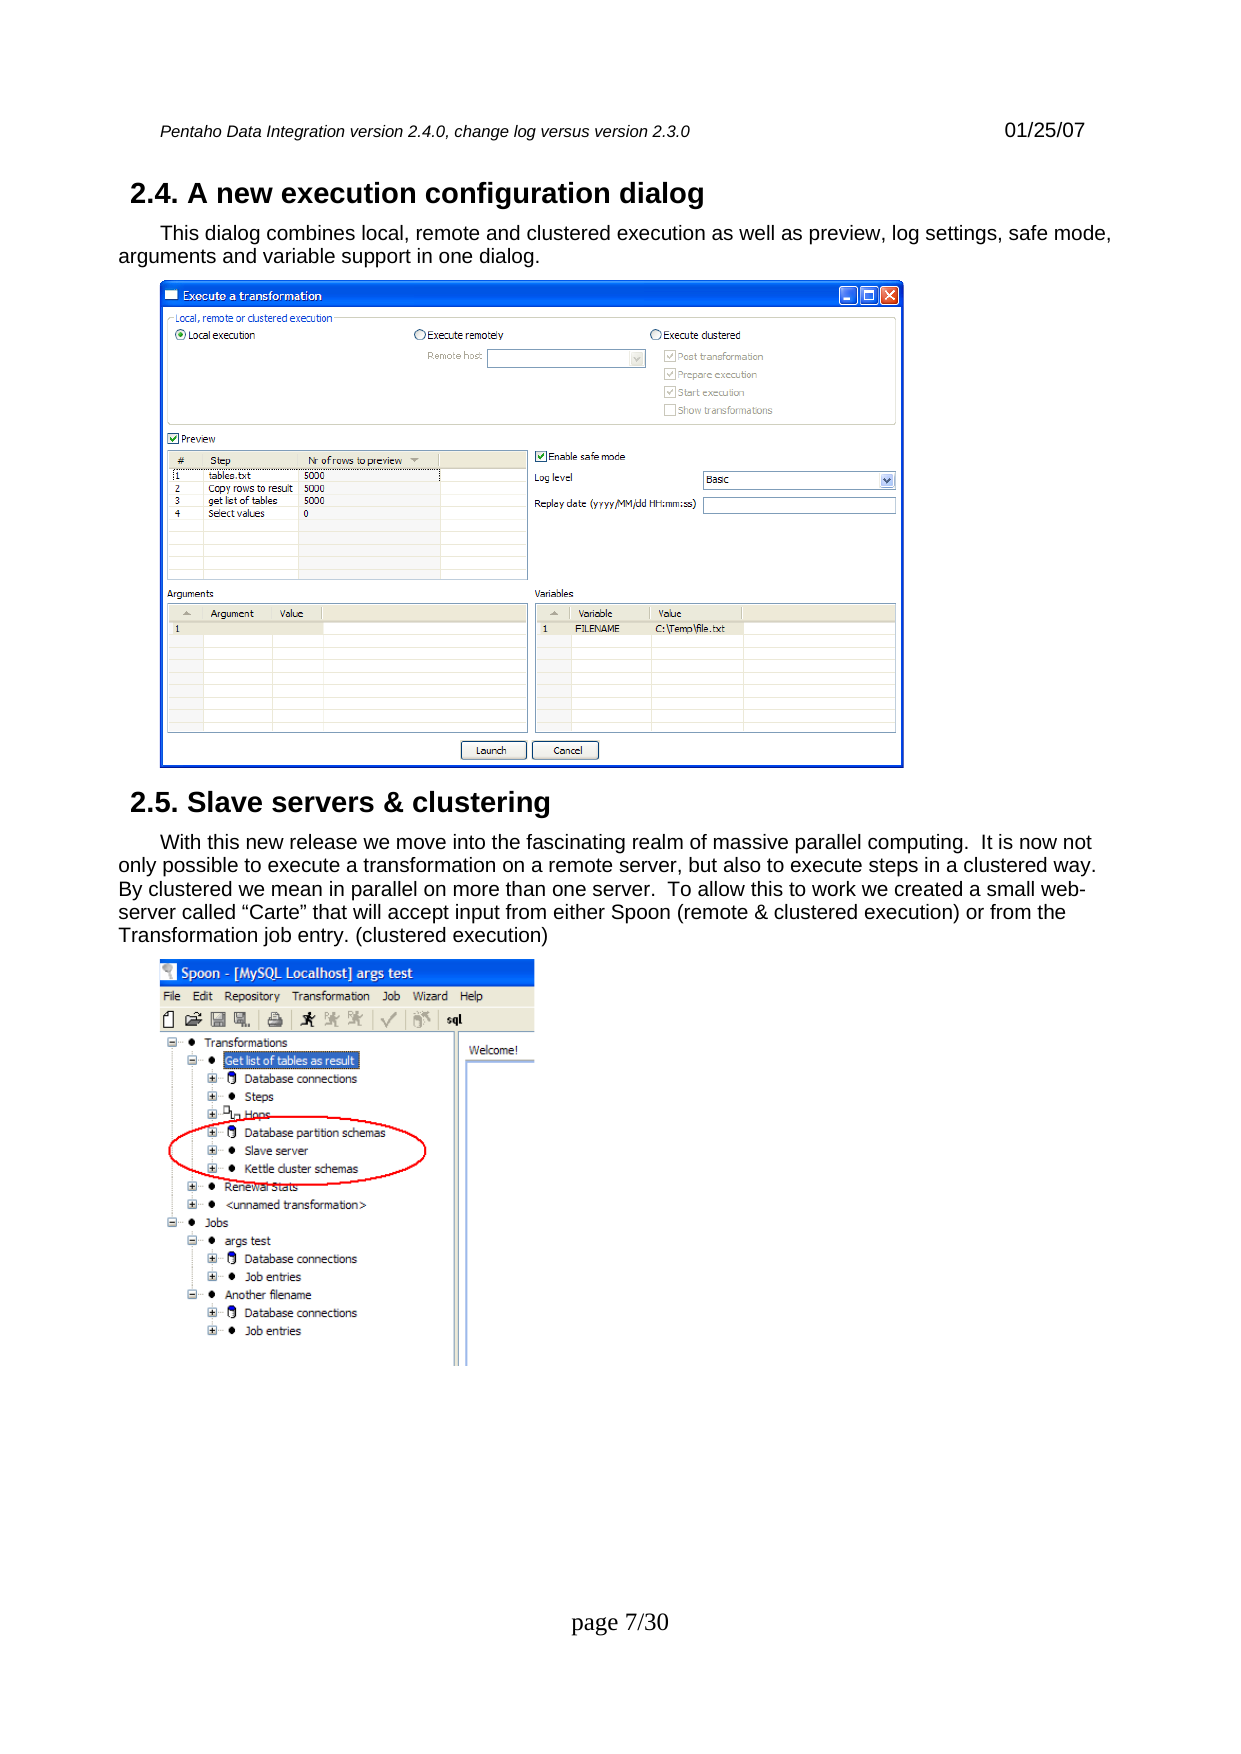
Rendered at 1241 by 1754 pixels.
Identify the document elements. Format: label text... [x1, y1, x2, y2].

subtitle A new execution configuration dialog [130, 177, 1122, 209]
subtitle Slave servers & clustering [130, 786, 1122, 819]
text This dialog combines local, remote and clustered execution as well as preview, log settings, safe mode, arguments and variable support in one dialog. [118, 221, 1122, 268]
picture [159, 280, 904, 768]
text With this new release we move into the fascinating realm of massive parallel computing. It is now not only possible to execute a transformation on a remote server, but also to execute steps in a clustered way. By clustered we mean in parallel on more than one server. To allow this to work we created a small web-server called “Carte” that will accept input from either Spoon (remote & clustered execution) or from the Transformation job entry. (clustered execution) [118, 831, 1122, 947]
